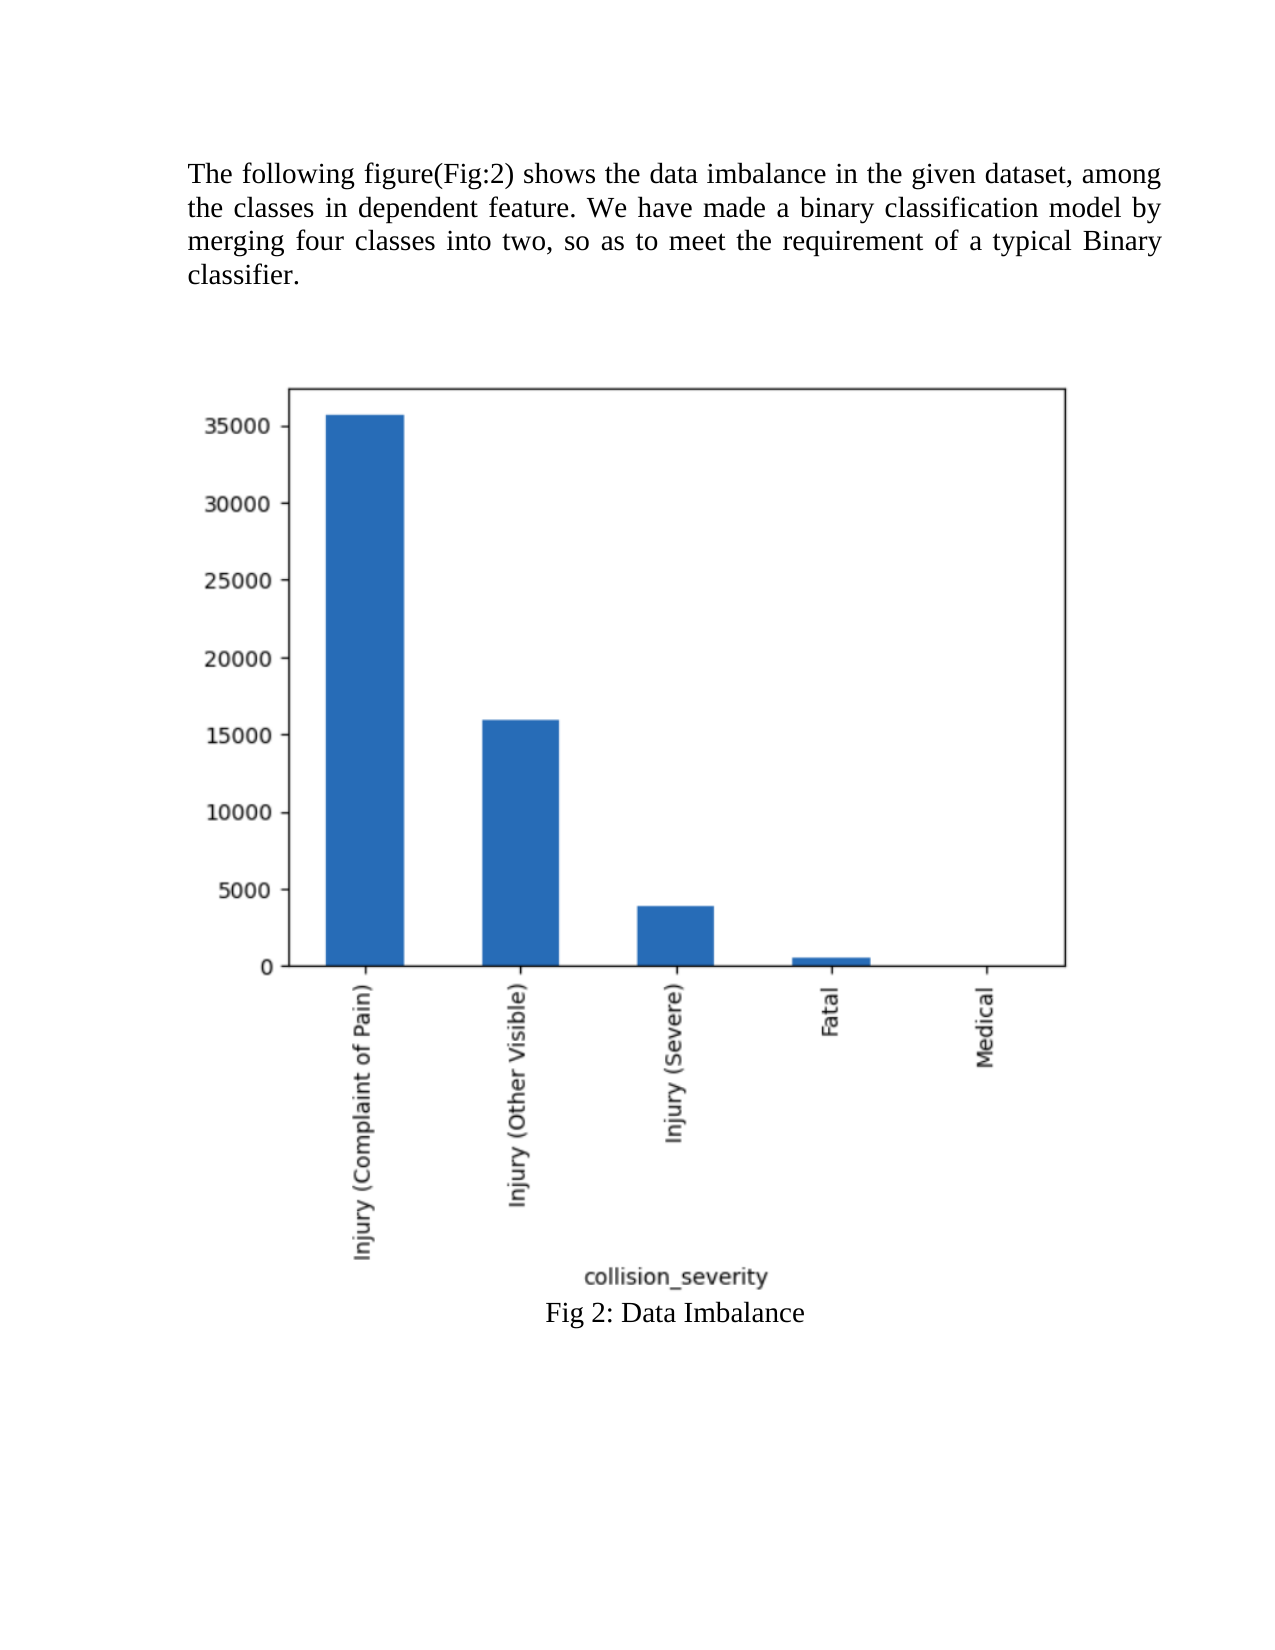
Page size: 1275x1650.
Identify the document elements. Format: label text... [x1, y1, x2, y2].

text Fig 2: Data Imbalance [187, 402, 1162, 1328]
text The following figure(Fig:2) shows the data imbalance in the given dataset, among the classes in dependent feature. We have made a binary classification model by merging four classes into two, so as to meet the requirement of a typical Binary classifier. [187, 156, 1163, 290]
picture [187, 369, 1090, 1295]
